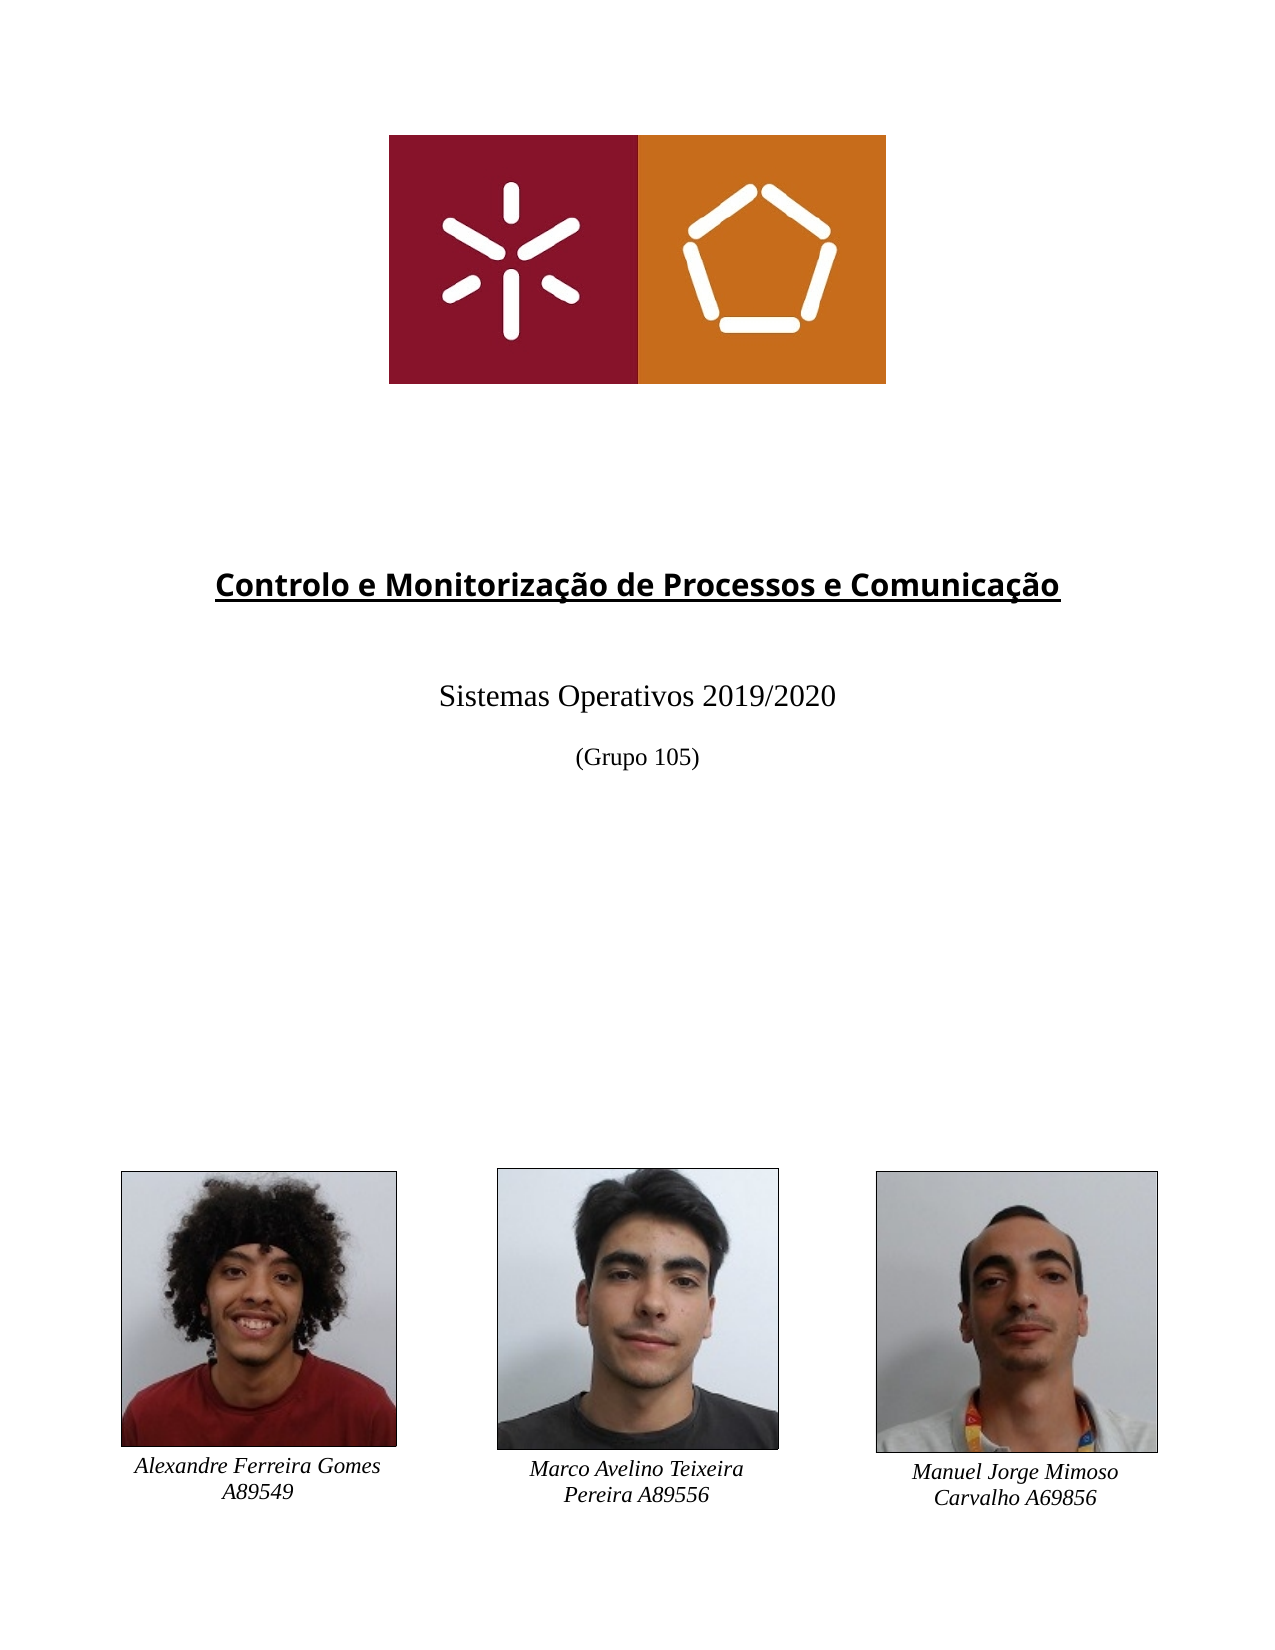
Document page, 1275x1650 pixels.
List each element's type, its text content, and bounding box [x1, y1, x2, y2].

picture [877, 1172, 1157, 1452]
text (Grupo 105) [118, 742, 1157, 771]
picture [389, 135, 886, 384]
text Manuel Jorge Mimoso Carvalho A69856 [876, 1453, 1157, 1511]
text Controlo e Monitorização de Processos e Comunicação [118, 563, 1157, 606]
picture [498, 1169, 778, 1449]
picture [122, 1172, 396, 1446]
text Alexandre Ferreira Gomes A89549 [121, 1447, 396, 1504]
text Marco Avelino Teixeira Pereira A89556 [497, 1450, 778, 1507]
text Sistemas Operativos 2019/2020 [118, 678, 1157, 714]
